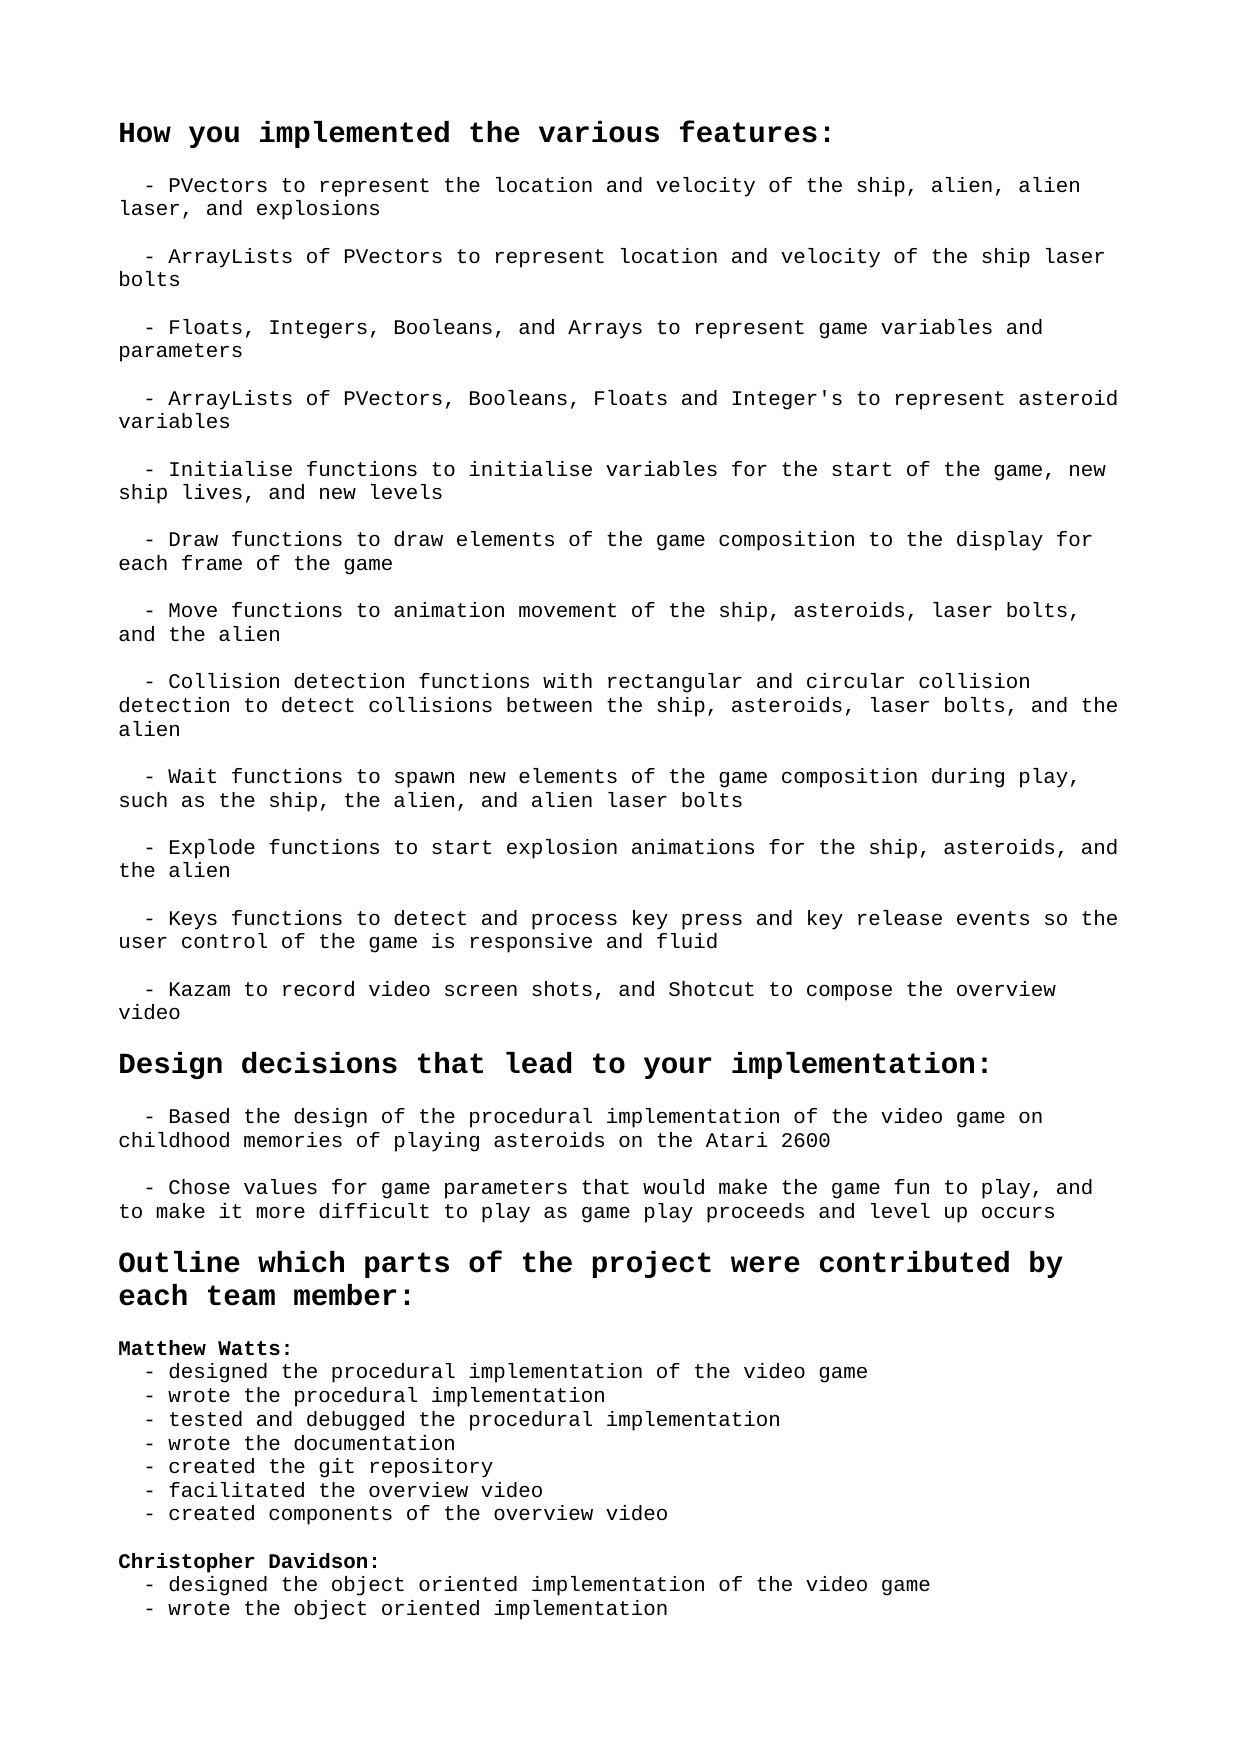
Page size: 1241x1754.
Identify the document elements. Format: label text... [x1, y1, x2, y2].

text - designed the object oriented implementation of the video game [118, 1574, 1122, 1598]
text How you implemented the various features: [118, 118, 1122, 151]
text - Keys functions to detect and process key press and key release events so the user control of the game is responsive and fluid [118, 908, 1122, 955]
text - Initialise functions to initialise variables for the start of the game, new ship lives, and new levels [118, 458, 1122, 506]
text Design decisions that lead to your implementation: [118, 1050, 1122, 1083]
text - Draw functions to draw elements of the game composition to the display for each frame of the game [118, 529, 1122, 577]
text - Move functions to animation movement of the ship, asteroids, laser bolts, and the alien [118, 600, 1122, 648]
text - Chose values for game parameters that would make the game fun to play, and to make it more difficult to play as game play proceeds and level up occurs [118, 1177, 1122, 1224]
text - wrote the procedural implementation [118, 1385, 1122, 1409]
text - designed the procedural implementation of the video game [118, 1362, 1122, 1385]
text - wrote the object oriented implementation [118, 1598, 1122, 1622]
text - Based the design of the procedural implementation of the video game on childhood memories of playing asteroids on the Atari 2600 [118, 1106, 1122, 1154]
text - created components of the overview video [118, 1503, 1122, 1527]
text - tested and debugged the procedural implementation [118, 1409, 1122, 1432]
text - ArrayLists of PVectors, Booleans, Floats and Integer's to represent asteroid variables [118, 388, 1122, 435]
text - facilitated the overview video [118, 1480, 1122, 1503]
text - created the git repository [118, 1456, 1122, 1480]
text Matthew Watts: [118, 1338, 1122, 1362]
text - Explode functions to start explosion animations for the ship, asteroids, and the alien [118, 837, 1122, 884]
text - Floats, Integers, Booleans, and Arrays to represent game variables and parameters [118, 317, 1122, 364]
text - wrote the documentation [118, 1432, 1122, 1456]
text - Kazam to record video screen shots, and Shotcut to compose the overview video [118, 979, 1122, 1026]
text Christopher Davidson: [118, 1551, 1122, 1574]
text - Collision detection functions with rectangular and circular collision detection to detect collisions between the ship, asteroids, laser bolts, and the alien [118, 671, 1122, 742]
text - PVectors to represent the location and velocity of the ship, alien, alien laser, and explosions [118, 175, 1122, 222]
text - Wait functions to spawn new elements of the game composition during play, such as the ship, the alien, and alien laser bolts [118, 766, 1122, 813]
text - ArrayLists of PVectors to represent location and velocity of the ship laser bolts [118, 246, 1122, 293]
text Outline which parts of the project were contributed by each team member: [118, 1248, 1122, 1314]
